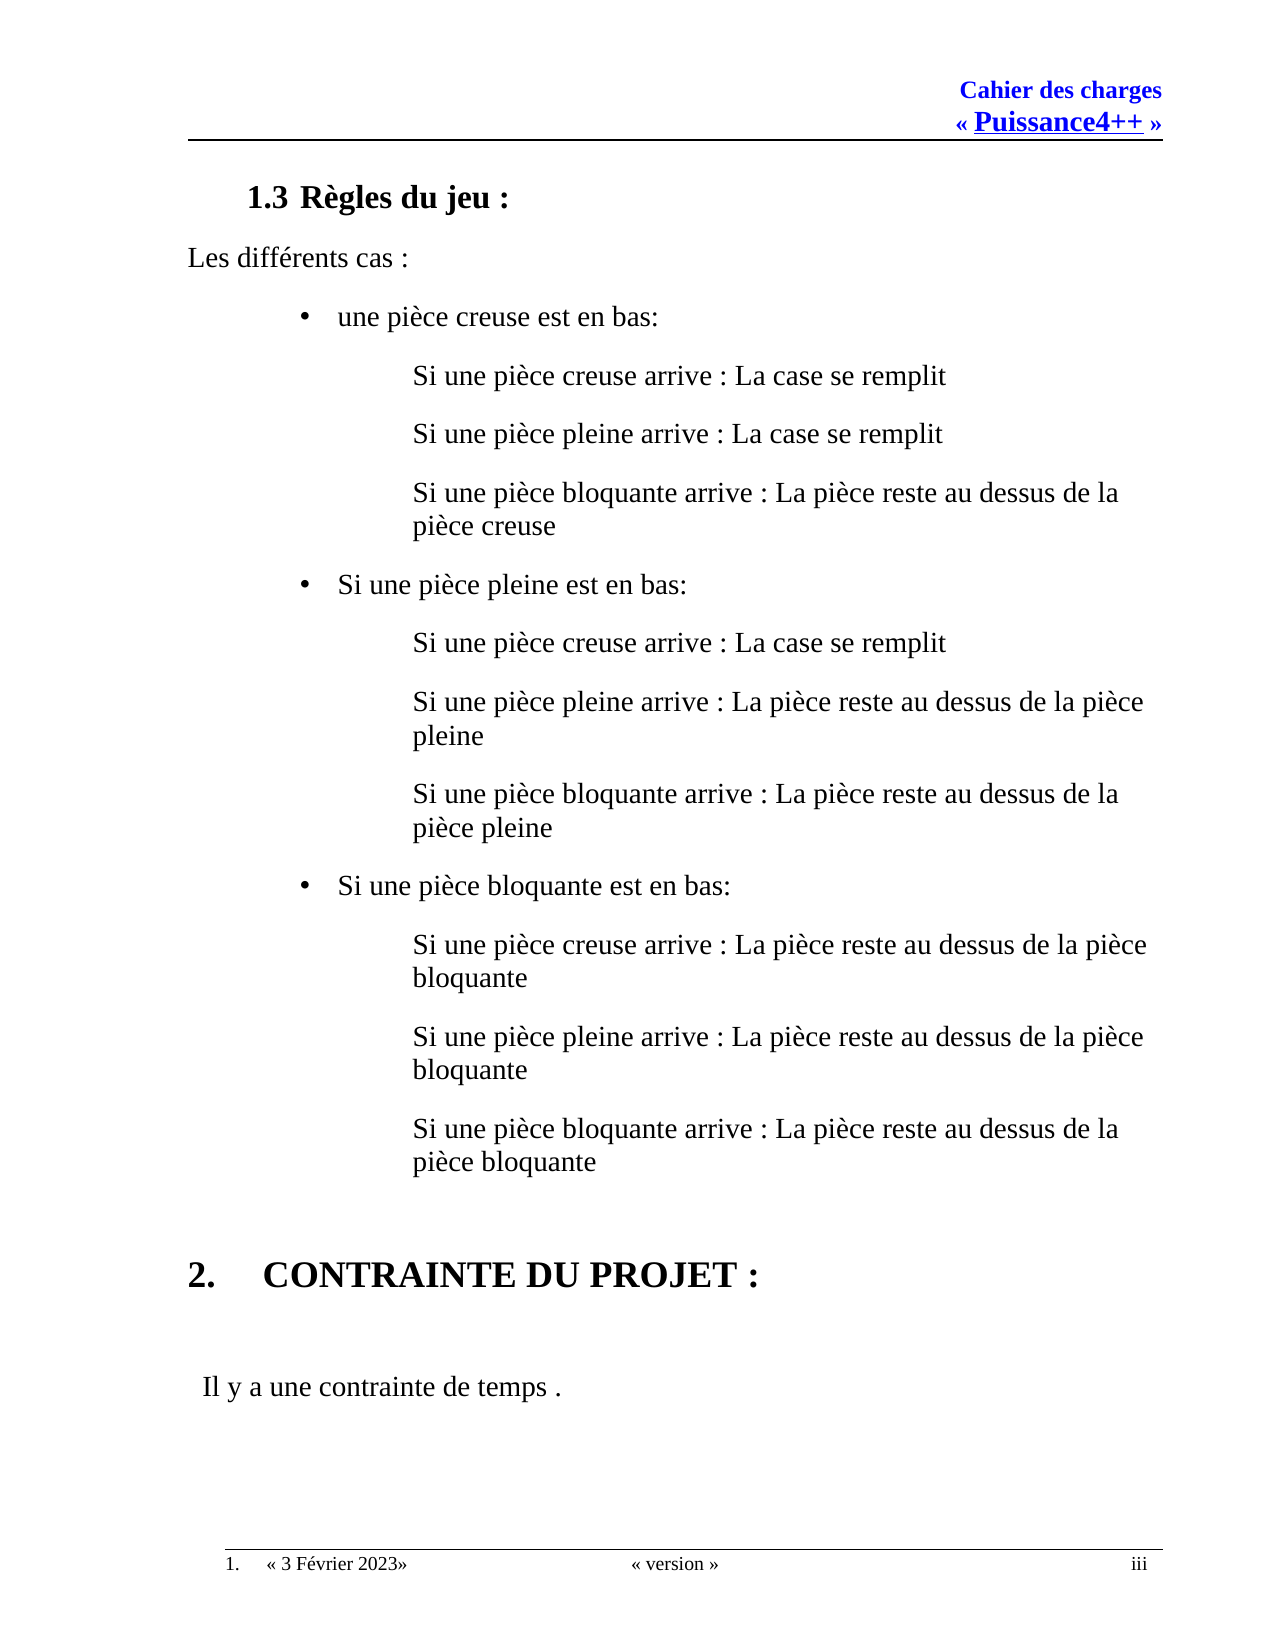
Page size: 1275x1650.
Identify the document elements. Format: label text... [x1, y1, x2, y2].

text Si une pièce creuse arrive : La case se remplit [187, 626, 1163, 659]
text Les différents cas : [187, 241, 1163, 274]
text Si une pièce bloquante arrive : La pièce reste au dessus de la pièce creuse [187, 475, 1163, 542]
list Si une pièce pleine est en bas: [300, 567, 1163, 601]
text Si une pièce pleine arrive : La pièce reste au dessus de la pièce bloquante [187, 1019, 1163, 1086]
text Si une pièce pleine arrive : La case se remplit [187, 416, 1163, 450]
text Si une pièce creuse arrive : La pièce reste au dessus de la pièce bloquante [187, 927, 1163, 994]
text Si une pièce bloquante arrive : La pièce reste au dessus de la pièce pleine [187, 776, 1163, 843]
list une pièce creuse est en bas: [300, 299, 1163, 333]
list Si une pièce bloquante est en bas: [300, 868, 1163, 902]
text Si une pièce bloquante arrive : La pièce reste au dessus de la pièce bloquante [187, 1111, 1163, 1178]
subtitle Contrainte du projet : [187, 1252, 1163, 1295]
text Il y a une contrainte de temps . [187, 1369, 1163, 1403]
text Si une pièce pleine arrive : La pièce reste au dessus de la pièce pleine [187, 684, 1163, 751]
text Si une pièce creuse arrive : La case se remplit [187, 358, 1163, 391]
subtitle Règles du jeu : [247, 177, 1163, 216]
